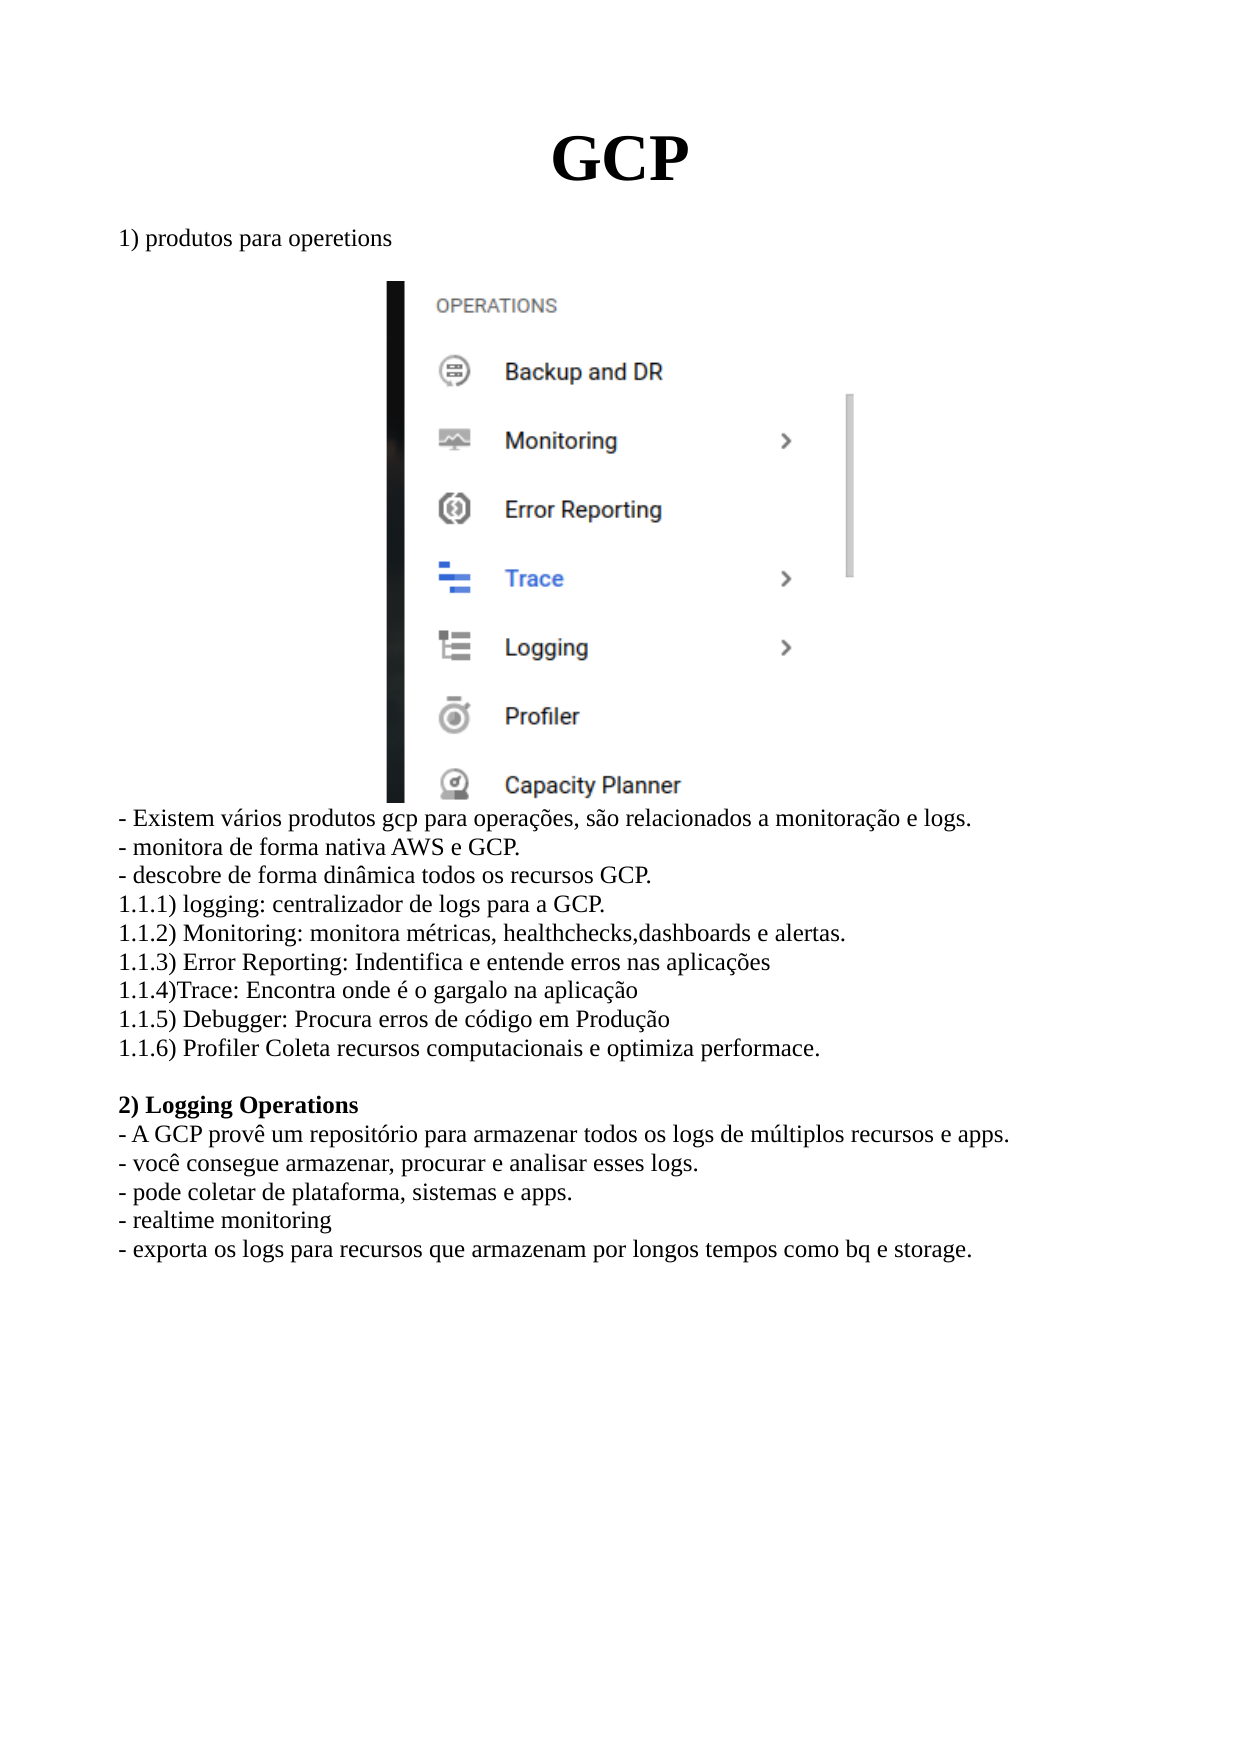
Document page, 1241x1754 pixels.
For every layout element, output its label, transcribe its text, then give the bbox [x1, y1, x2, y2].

text 1.1.2) Monitoring: monitora métricas, healthchecks,dashboards e alertas. [118, 918, 1122, 947]
text - exporta os logs para recursos que armazenam por longos tempos como bq e storage. [118, 1234, 1122, 1263]
text 2) Logging Operations [118, 1090, 1122, 1119]
text - realtime monitoring [118, 1205, 1122, 1234]
picture [386, 281, 854, 803]
text 1.1.4)Trace: Encontra onde é o gargalo na aplicação [118, 975, 1122, 1004]
text 1.1.3) Error Reporting: Indentifica e entende erros nas aplicações [118, 947, 1122, 975]
text - pode coletar de plataforma, sistemas e apps. [118, 1177, 1122, 1205]
text 1.1.5) Debugger: Procura erros de código em Produção [118, 1004, 1122, 1033]
text GCP [118, 118, 1122, 195]
text - Existem vários produtos gcp para operações, são relacionados a monitoração e logs. [118, 281, 1122, 832]
text 1.1.6) Profiler Coleta recursos computacionais e optimiza performace. [118, 1033, 1122, 1062]
text 1.1.1) logging: centralizador de logs para a GCP. [118, 889, 1122, 918]
text - monitora de forma nativa AWS e GCP. [118, 832, 1122, 860]
text 1) produtos para operetions [118, 223, 1122, 281]
text - A GCP provê um repositório para armazenar todos os logs de múltiplos recursos e apps. - você consegue armazenar, procurar e analisar esses logs. [118, 1119, 1122, 1177]
text - descobre de forma dinâmica todos os recursos GCP. [118, 860, 1122, 889]
